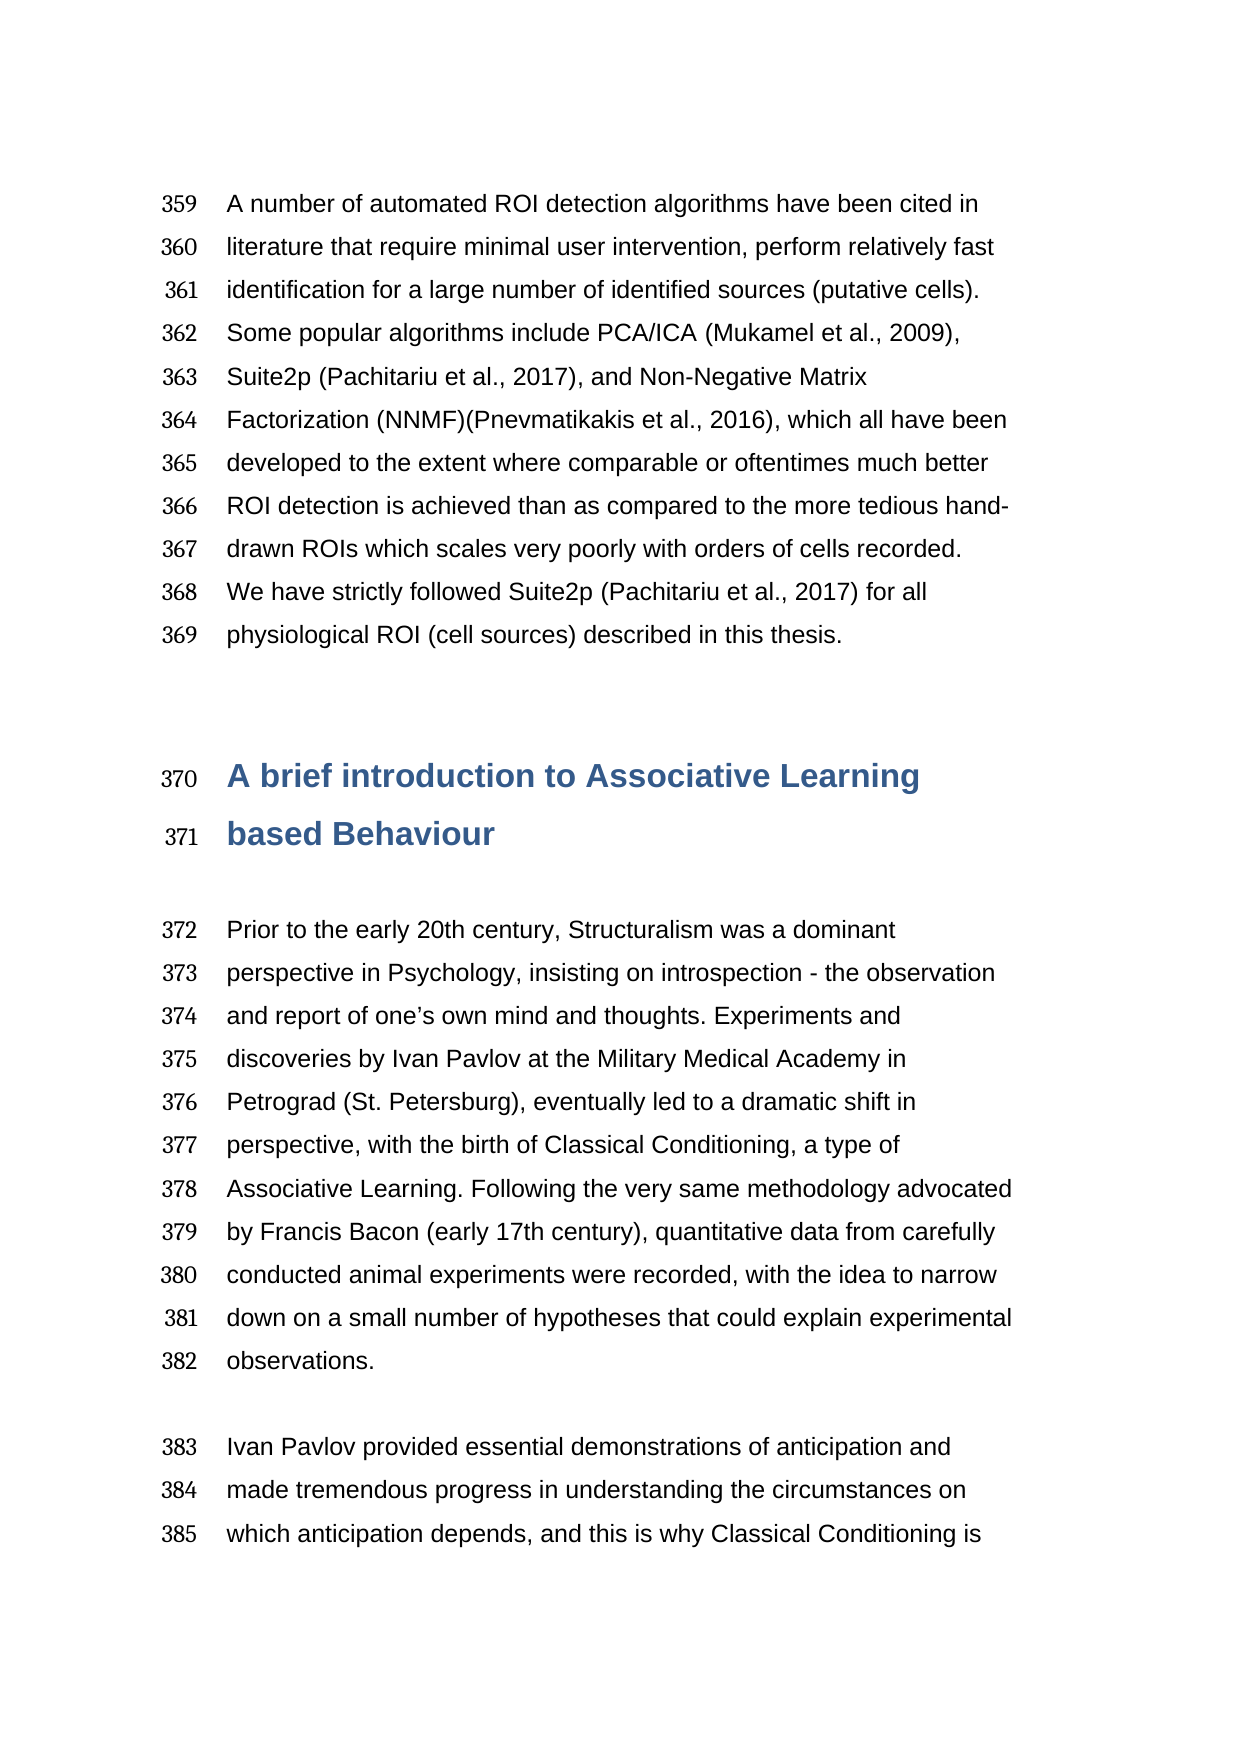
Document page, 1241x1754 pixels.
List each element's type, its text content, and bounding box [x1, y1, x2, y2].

text A number of automated ROI detection algorithms have been cited in literature that require minimal user intervention, perform relatively fast identification for a large number of identified sources (putative cells). Some popular algorithms include PCA/ICA (Mukamel et al., 2009)⁠, Suite2p (Pachitariu et al., 2017)⁠, and Non-Negative Matrix Factorization (NNMF)(Pnevmatikakis et al., 2016)⁠, which all have been developed to the extent where comparable or oftentimes much better ROI detection is achieved than as compared to the more tedious hand-drawn ROIs which scales very poorly with orders of cells recorded. [226, 189, 1014, 563]
text Prior to the early 20th century, Structuralism was a dominant perspective in Psychology, insisting on introspection - the observation and report of one’s own mind and thoughts. Experiments and discoveries by Ivan Pavlov at the Military Medical Academy in Petrograd (St. Petersburg), eventually led to a dramatic shift in perspective, with the birth of Classical Conditioning, a type of Associative Learning. Following the very same methodology advocated by Francis Bacon (early 17th century), quantitative data from carefully conducted animal experiments were recorded, with the idea to narrow down on a small number of hypotheses that could explain experimental observations. [226, 915, 1014, 1375]
text Ivan Pavlov provided essential demonstrations of anticipation and made tremendous progress in understanding the circumstances on which anticipation depends, and this is why Classical Conditioning is [226, 1432, 1014, 1547]
subtitle A brief introduction to Associative Learning based Behaviour [226, 756, 1014, 852]
text We have strictly followed Suite2p (Pachitariu et al., 2017)⁠ for all physiological ROI (cell sources) described in this thesis. [226, 577, 1014, 649]
